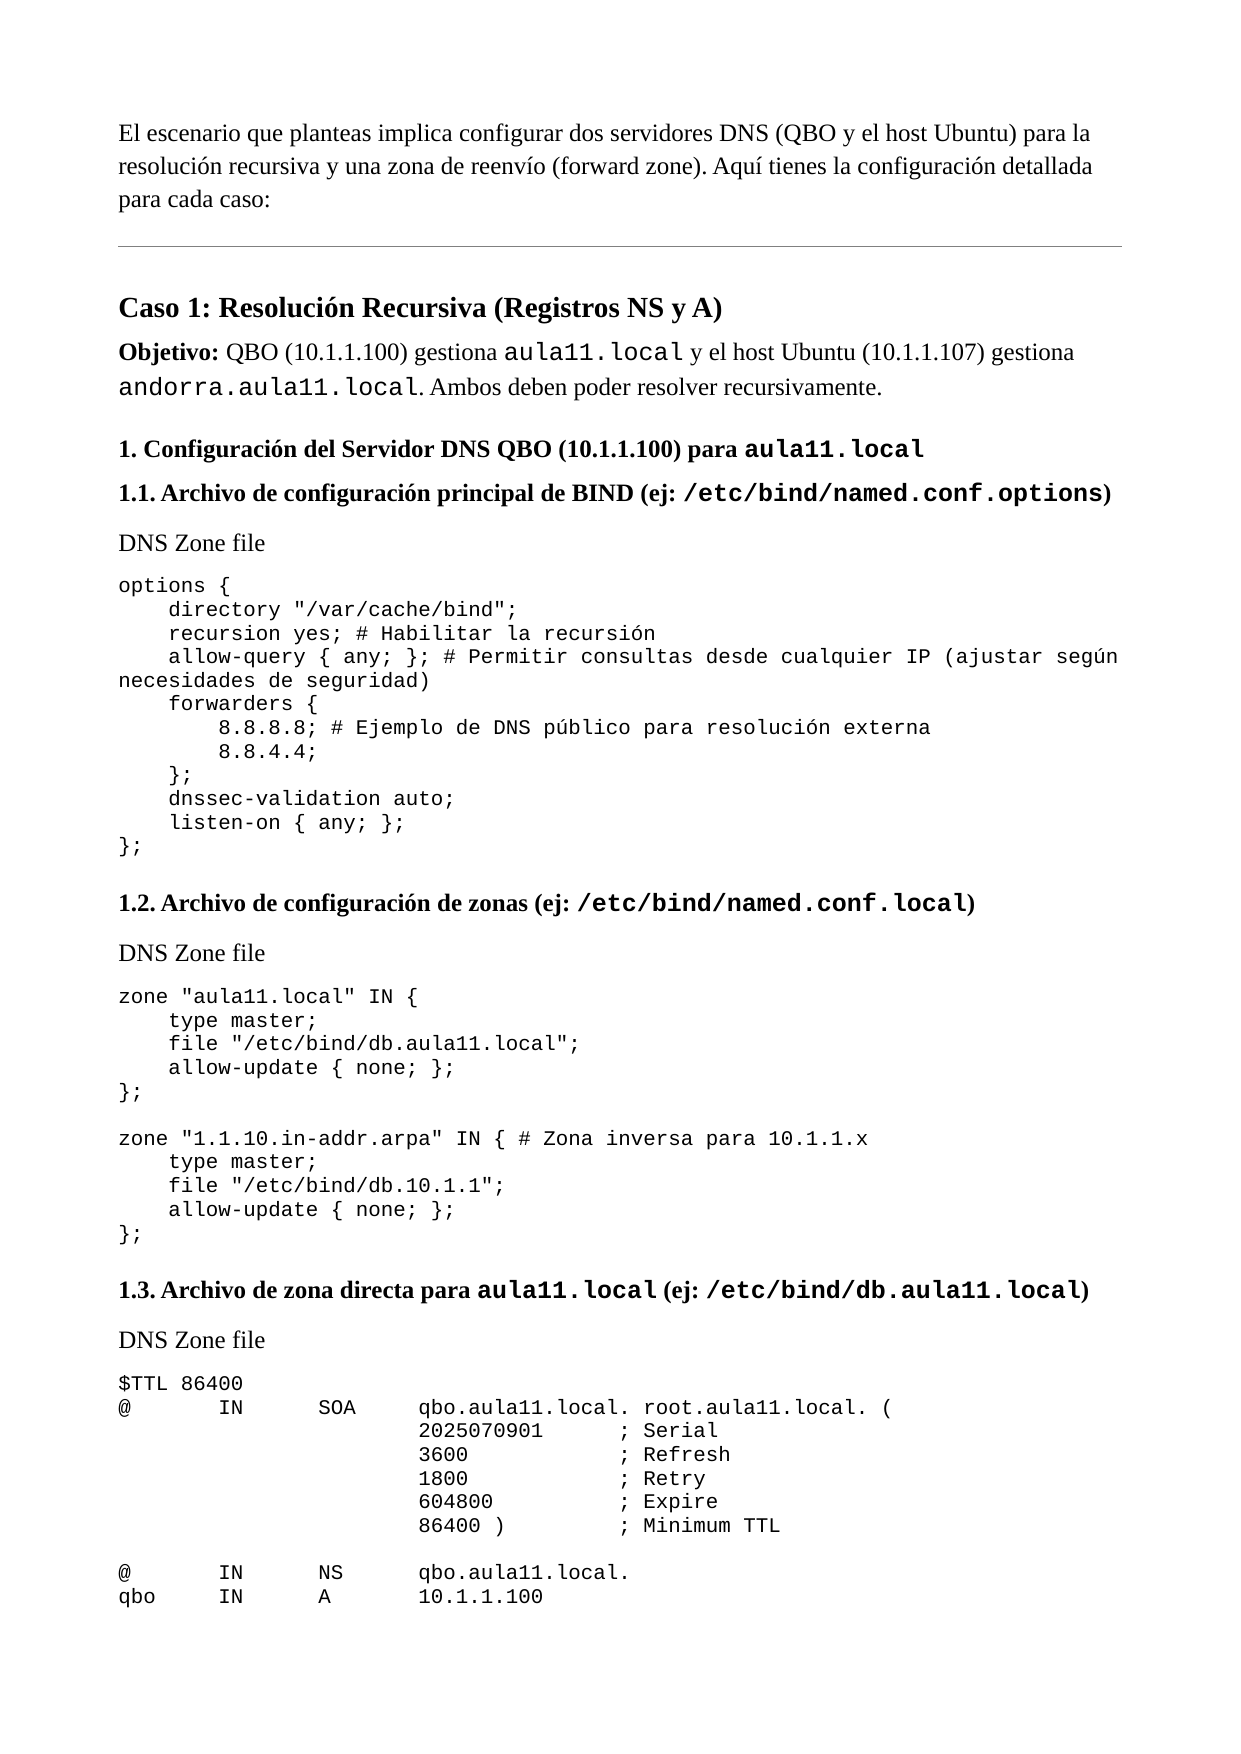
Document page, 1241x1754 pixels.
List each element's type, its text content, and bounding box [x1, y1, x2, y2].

text 8.8.4.4; [118, 741, 1122, 764]
text directory "/var/cache/bind"; [118, 599, 1122, 622]
text zone "aula11.local" IN { [118, 986, 1122, 1010]
text }; [118, 1081, 1122, 1104]
text DNS Zone file [118, 1326, 1122, 1354]
subtitle Caso 1: Resolución Recursiva (Registros NS y A) [118, 291, 1122, 324]
text DNS Zone file [118, 938, 1122, 967]
text type master; [118, 1152, 1122, 1175]
text qbo IN A 10.1.1.100 [118, 1586, 1122, 1610]
text allow-update { none; }; [118, 1057, 1122, 1081]
text }; [118, 835, 1122, 859]
text type master; [118, 1010, 1122, 1033]
text 1.1. Archivo de configuración principal de BIND (ej: /etc/bind/named.conf.options) [118, 478, 1122, 508]
text Objetivo: QBO (10.1.1.100) gestiona aula11.local y el host Ubuntu (10.1.1.107) gestiona andorra.aula11.local. Ambos deben poder resolver recursivamente. [118, 337, 1122, 403]
text 3600 ; Refresh [118, 1444, 1122, 1468]
text recursion yes; # Habilitar la recursión [118, 622, 1122, 646]
text zone "1.1.10.in-addr.arpa" IN { # Zona inversa para 10.1.1.x [118, 1128, 1122, 1152]
text 1.2. Archivo de configuración de zonas (ej: /etc/bind/named.conf.local) [118, 888, 1122, 919]
text listen-on { any; }; [118, 812, 1122, 835]
text allow-update { none; }; [118, 1199, 1122, 1222]
text 1.3. Archivo de zona directa para aula11.local (ej: /etc/bind/db.aula11.local) [118, 1276, 1122, 1306]
text $TTL 86400 [118, 1373, 1122, 1397]
text 604800 ; Expire [118, 1491, 1122, 1515]
text forwarders { [118, 693, 1122, 717]
text 86400 ) ; Minimum TTL [118, 1515, 1122, 1539]
text 2025070901 ; Serial [118, 1421, 1122, 1444]
text @ IN NS qbo.aula11.local. [118, 1562, 1122, 1586]
text 8.8.8.8; # Ejemplo de DNS público para resolución externa [118, 717, 1122, 741]
text 1800 ; Retry [118, 1468, 1122, 1491]
text allow-query { any; }; # Permitir consultas desde cualquier IP (ajustar según necesidades de seguridad) [118, 646, 1122, 693]
text dnssec-validation auto; [118, 788, 1122, 812]
text @ IN SOA qbo.aula11.local. root.aula11.local. ( [118, 1397, 1122, 1421]
text El escenario que planteas implica configurar dos servidores DNS (QBO y el host Ubuntu) para la resolución recursiva y una zona de reenvío (forward zone). Aquí tienes la configuración detallada para cada caso: [118, 118, 1122, 213]
text }; [118, 1222, 1122, 1246]
text file "/etc/bind/db.aula11.local"; [118, 1033, 1122, 1057]
text options { [118, 575, 1122, 599]
text }; [118, 764, 1122, 788]
text file "/etc/bind/db.10.1.1"; [118, 1175, 1122, 1199]
subtitle 1. Configuración del Servidor DNS QBO (10.1.1.100) para aula11.local [118, 434, 1122, 465]
text DNS Zone file [118, 528, 1122, 556]
